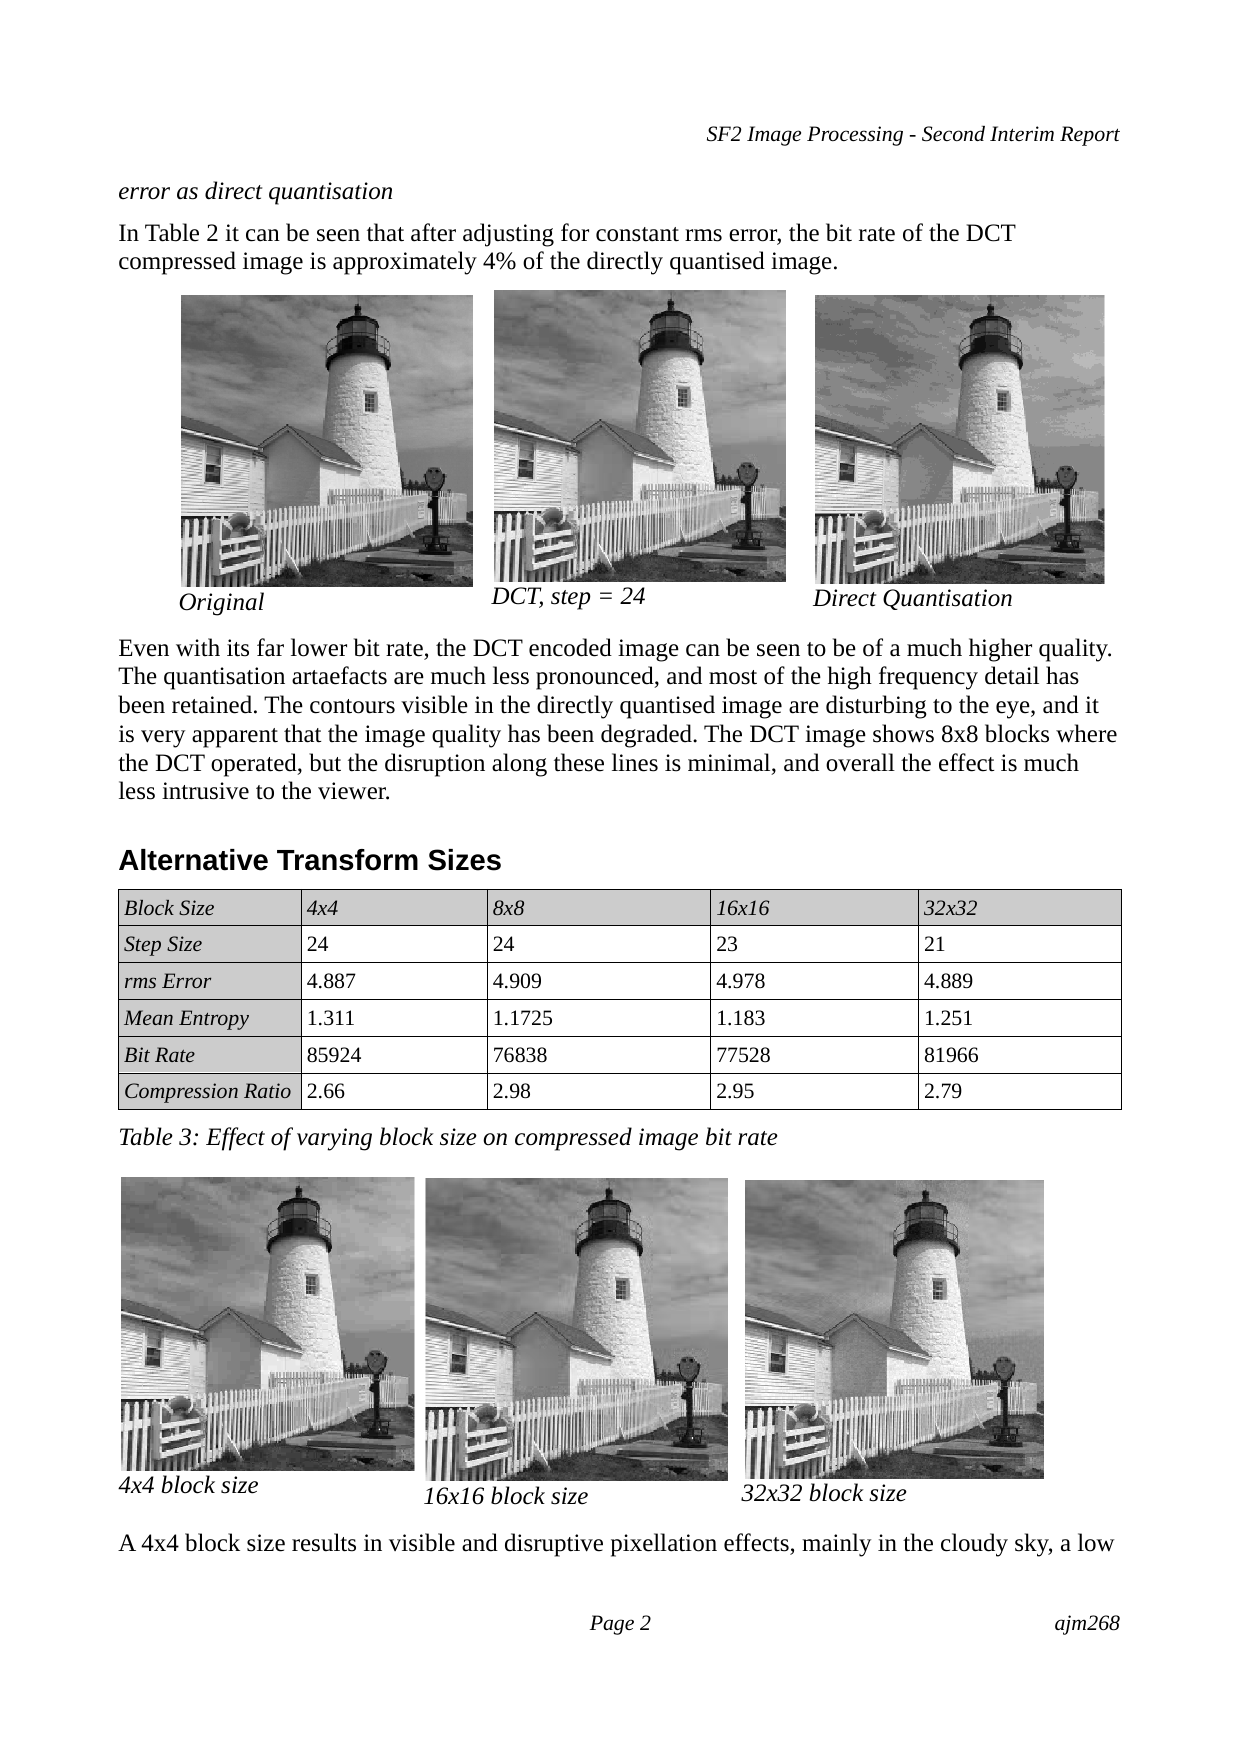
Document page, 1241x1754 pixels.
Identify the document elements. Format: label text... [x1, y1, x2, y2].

picture [491, 290, 788, 582]
text 16x16 block size [423, 1481, 730, 1510]
picture [178, 295, 475, 587]
table_cell 1.183 [711, 1000, 918, 1036]
text Even with its far lower bit rate, the DCT encoded image can be seen to be of a much higher quality. The quantisation artaefacts are much less pronounced, and most of the high frequency detail has been retained. The contours visible in the directly quantised image are disturbing to the eye, and it is very apparent that the image quality has been degraded. The DCT image shows 8x8 blocks where the DCT operated, but the disruption along these lines is minimal, and overall the effect is much less intrusive to the viewer. [118, 278, 1122, 805]
text DCT, step = 24 [491, 582, 787, 610]
table_cell 76838 [488, 1037, 710, 1072]
text In Table 2 it can be seen that after adjusting for constant rms error, the bit rate of the DCT compressed image is approximately 4% of the directly quantised image. [118, 218, 1122, 275]
table_header 16x16 [711, 890, 918, 925]
table_cell 85924 [302, 1037, 487, 1072]
table_cell 2.79 [919, 1074, 1121, 1109]
text 4x4 block size [118, 1471, 416, 1499]
table_cell rms Error [119, 963, 301, 999]
picture [423, 1178, 730, 1481]
table_cell 2.95 [711, 1074, 918, 1109]
table_cell 1.1725 [488, 1000, 710, 1036]
table_cell 2.66 [302, 1074, 487, 1109]
table_cell 23 [711, 926, 918, 962]
table_cell Bit Rate [119, 1037, 301, 1072]
table_cell 4.887 [302, 963, 487, 999]
table_cell 4.909 [488, 963, 710, 999]
text error as direct quantisation [118, 176, 1122, 205]
table_cell Mean Entropy [119, 1000, 301, 1036]
table_cell 77528 [711, 1037, 918, 1072]
text 32x32 block size [741, 1479, 1046, 1507]
text Direct Quantisation [813, 584, 1106, 612]
table_cell 4.978 [711, 963, 918, 999]
table_cell 24 [488, 926, 710, 962]
table_header 8x8 [488, 890, 710, 925]
text Table 3: Effect of varying block size on compressed image bit rate [118, 1122, 1122, 1151]
table_cell 4.889 [919, 963, 1121, 999]
table_header 32x32 [919, 890, 1121, 925]
table_header Block Size [119, 890, 301, 925]
table_cell 2.98 [488, 1074, 710, 1109]
text A 4x4 block size results in visible and disruptive pixellation effects, mainly in the cloudy sky, a low [118, 1163, 1122, 1556]
table_cell 1.251 [919, 1000, 1121, 1036]
picture [118, 1177, 416, 1471]
table_cell 24 [302, 926, 487, 962]
subtitle Alternative Transform Sizes [118, 843, 1122, 876]
table_cell 1.311 [302, 1000, 487, 1036]
table_cell 81966 [919, 1037, 1121, 1072]
picture [813, 295, 1106, 584]
table_cell Compression Ratio [119, 1074, 301, 1109]
table_header 4x4 [302, 890, 487, 925]
text Original [178, 587, 474, 615]
picture [741, 1180, 1047, 1479]
table_cell 21 [919, 926, 1121, 962]
table_cell Step Size [119, 926, 301, 962]
